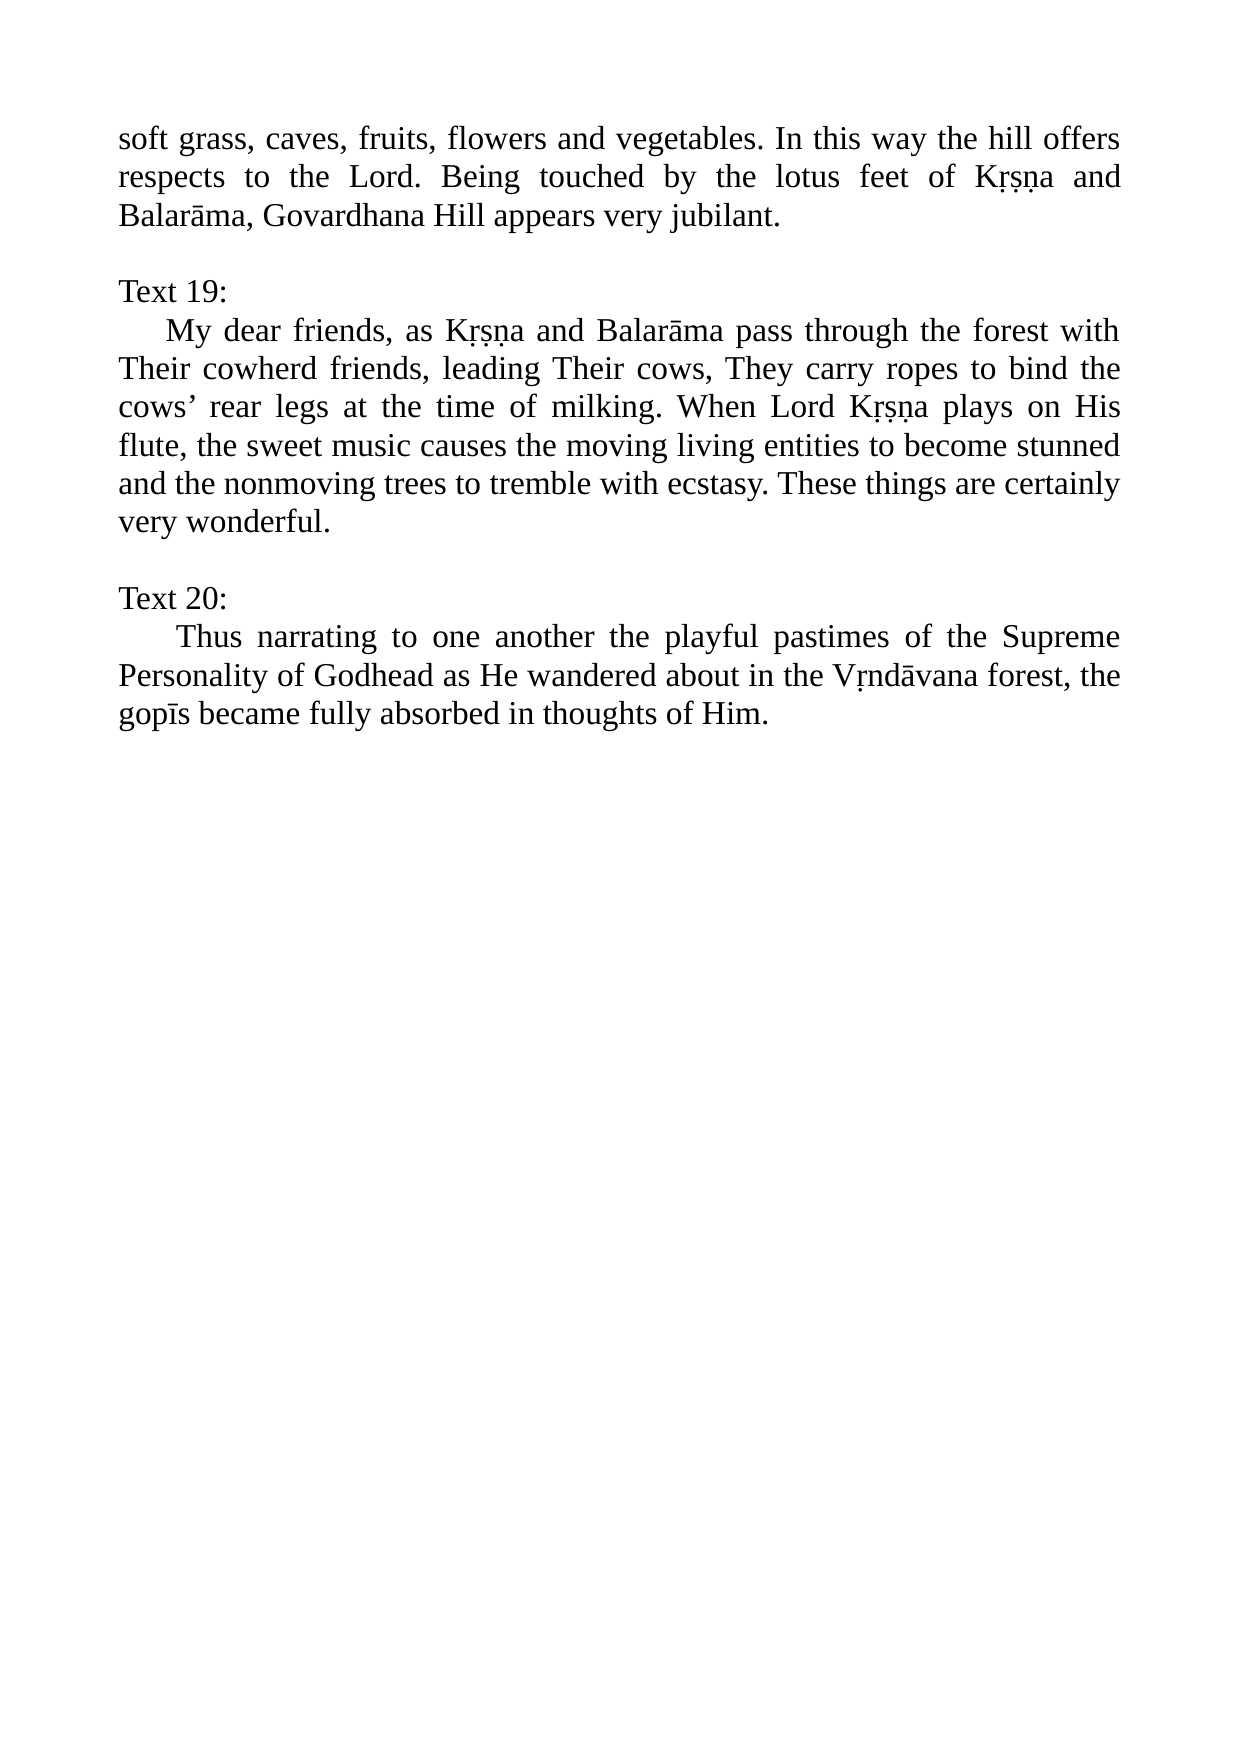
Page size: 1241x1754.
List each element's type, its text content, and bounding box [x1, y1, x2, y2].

text Thus narrating to one another the playful pastimes of the Supreme Personality of Godhead as He wandered about in the Vṛndāvana forest, the gopīs became fully absorbed in thoughts of Him. [118, 616, 1122, 731]
text Text 19: [118, 271, 1122, 310]
text soft grass, caves, fruits, flowers and vegetables. In this way the hill offers respects to the Lord. Being touched by the lotus feet of Kṛṣṇa and Balarāma, Govardhana Hill appears very jubilant. [118, 118, 1122, 233]
text My dear friends, as Kṛṣṇa and Balarāma pass through the forest with Their cowherd friends, leading Their cows, They carry ropes to bind the cows’ rear legs at the time of milking. When Lord Kṛṣṇa plays on His flute, the sweet music causes the moving living entities to become stunned and the nonmoving trees to tremble with ecstasy. These things are certainly very wonderful. [118, 310, 1122, 540]
text Text 20: [118, 578, 1122, 616]
